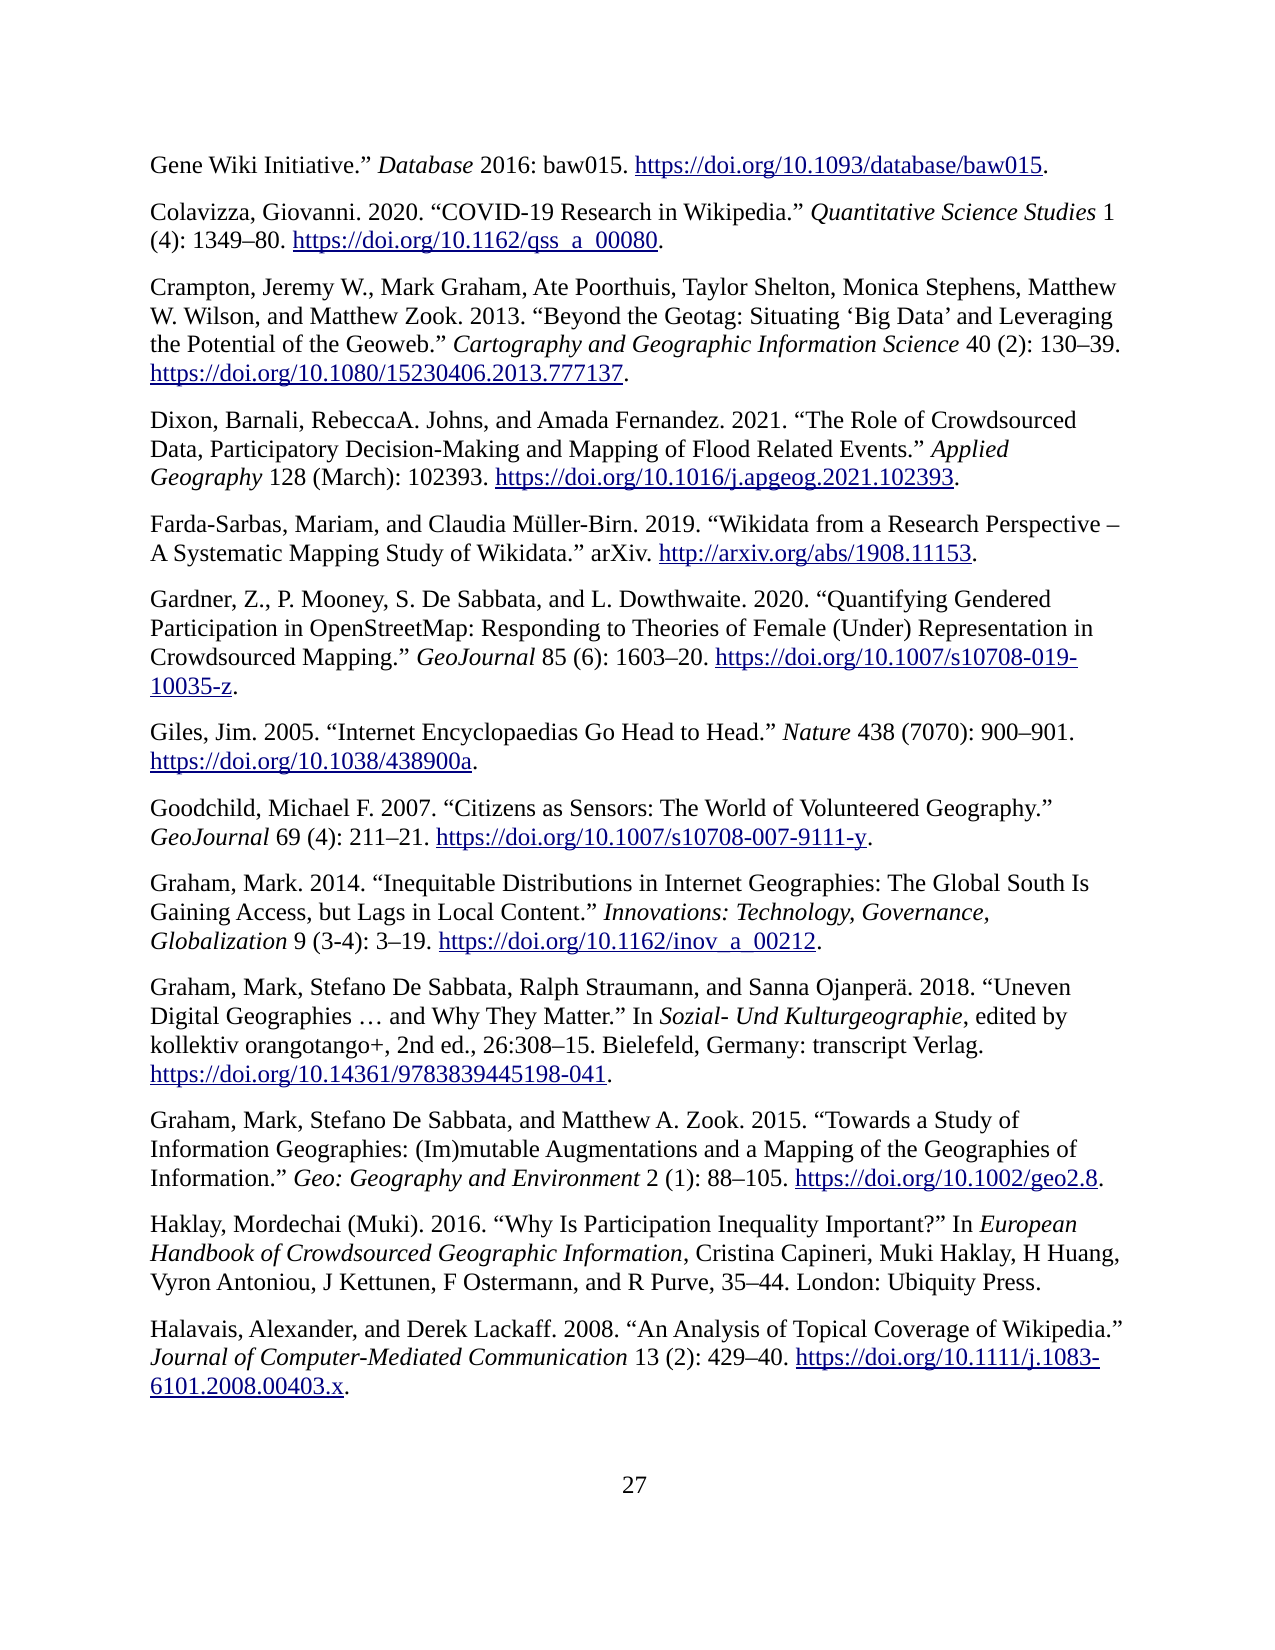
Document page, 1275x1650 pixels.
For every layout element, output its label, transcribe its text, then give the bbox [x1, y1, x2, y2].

text Halavais, Alexander, and Derek Lackaff. 2008. “An Analysis of Topical Coverage of Wikipedia.” Journal of Computer-Mediated Communication 13 (2): 429–40. https://doi.org/10.1111/j.1083-6101.2008.00403.x. [150, 1314, 1125, 1400]
text Crampton, Jeremy W., Mark Graham, Ate Poorthuis, Taylor Shelton, Monica Stephens, Matthew W. Wilson, and Matthew Zook. 2013. “Beyond the Geotag: Situating ‘Big Data’ and Leveraging the Potential of the Geoweb.” Cartography and Geographic Information Science 40 (2): 130–39. https://doi.org/10.1080/15230406.2013.777137. [150, 272, 1125, 387]
text Goodchild, Michael F. 2007. “Citizens as Sensors: The World of Volunteered Geography.” GeoJournal 69 (4): 211–21. https://doi.org/10.1007/s10708-007-9111-y. [150, 793, 1125, 850]
text Giles, Jim. 2005. “Internet Encyclopaedias Go Head to Head.” Nature 438 (7070): 900–901. https://doi.org/10.1038/438900a. [150, 717, 1125, 775]
text Gene Wiki Initiative.” Database 2016: baw015. https://doi.org/10.1093/database/baw015. [150, 150, 1125, 179]
text Graham, Mark, Stefano De Sabbata, and Matthew A. Zook. 2015. “Towards a Study of Information Geographies: (Im)mutable Augmentations and a Mapping of the Geographies of Information.” Geo: Geography and Environment 2 (1): 88–105. https://doi.org/10.1002/geo2.8. [150, 1105, 1125, 1192]
text Gardner, Z., P. Mooney, S. De Sabbata, and L. Dowthwaite. 2020. “Quantifying Gendered Participation in OpenStreetMap: Responding to Theories of Female (Under) Representation in Crowdsourced Mapping.” GeoJournal 85 (6): 1603–20. https://doi.org/10.1007/s10708-019-10035-z. [150, 584, 1125, 699]
text Haklay, Mordechai (Muki). 2016. “Why Is Participation Inequality Important?” In European Handbook of Crowdsourced Geographic Information, Cristina Capineri, Muki Haklay, H Huang, Vyron Antoniou, J Kettunen, F Ostermann, and R Purve, 35–44. London: Ubiquity Press. [150, 1209, 1125, 1296]
text Colavizza, Giovanni. 2020. “COVID-19 Research in Wikipedia.” Quantitative Science Studies 1 (4): 1349–80. https://doi.org/10.1162/qss_a_00080. [150, 197, 1125, 254]
text Dixon, Barnali, RebeccaA. Johns, and Amada Fernandez. 2021. “The Role of Crowdsourced Data, Participatory Decision-Making and Mapping of Flood Related Events.” Applied Geography 128 (March): 102393. https://doi.org/10.1016/j.apgeog.2021.102393. [150, 405, 1125, 491]
text Farda-Sarbas, Mariam, and Claudia Müller-Birn. 2019. “Wikidata from a Research Perspective – A Systematic Mapping Study of Wikidata.” arXiv. http://arxiv.org/abs/1908.11153. [150, 509, 1125, 567]
text Graham, Mark, Stefano De Sabbata, Ralph Straumann, and Sanna Ojanperä. 2018. “Uneven Digital Geographies … and Why They Matter.” In Sozial- Und Kulturgeographie, edited by kollektiv orangotango+, 2nd ed., 26:308–15. Bielefeld, Germany: transcript Verlag. https://doi.org/10.14361/9783839445198-041. [150, 972, 1125, 1087]
text Graham, Mark. 2014. “Inequitable Distributions in Internet Geographies: The Global South Is Gaining Access, but Lags in Local Content.” Innovations: Technology, Governance, Globalization 9 (3-4): 3–19. https://doi.org/10.1162/inov_a_00212. [150, 868, 1125, 954]
